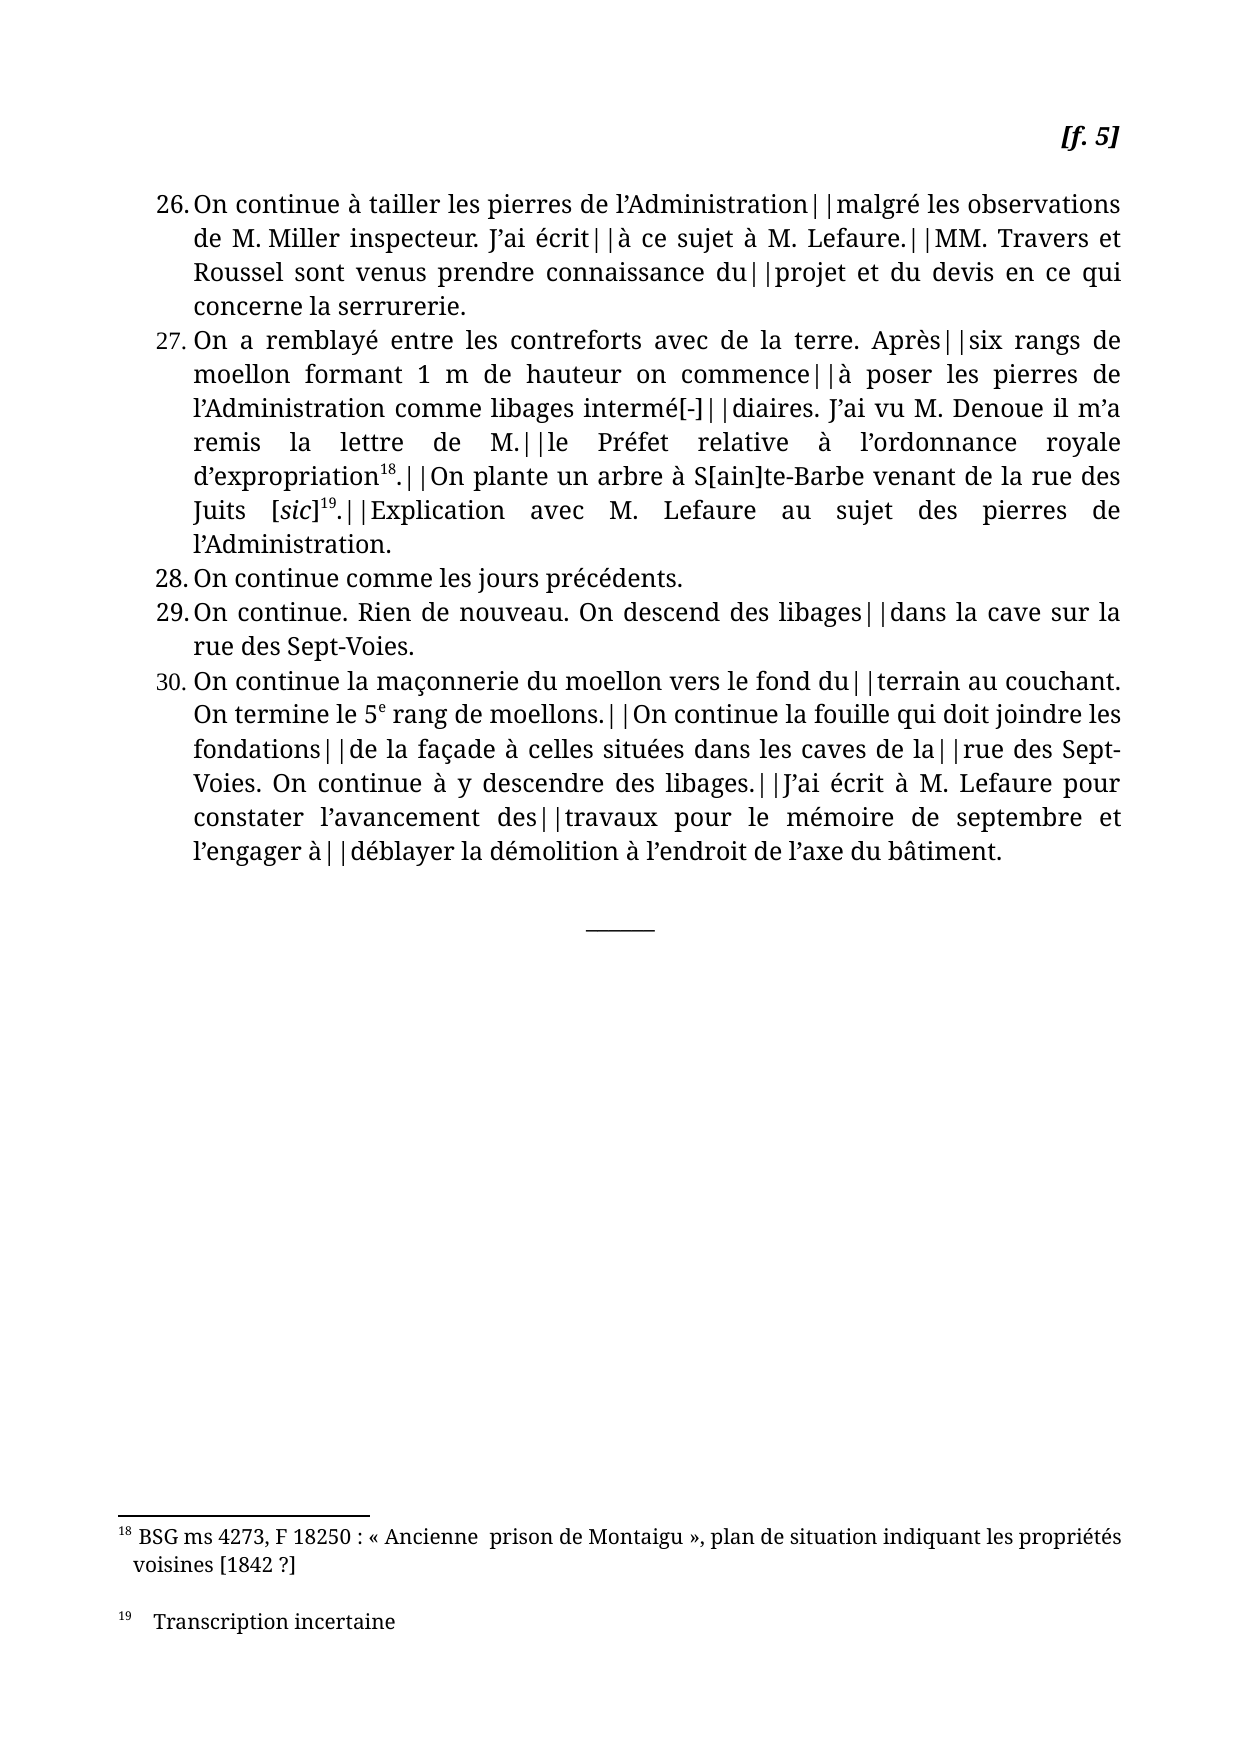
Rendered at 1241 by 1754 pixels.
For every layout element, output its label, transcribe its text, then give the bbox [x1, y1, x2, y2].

list On continue comme les jours précédents. [154, 561, 1122, 595]
list On continue la maçonnerie du moellon vers le fond du||terrain au couchant. On termine le 5e rang de moellons.||On continue la fouille qui doit joindre les fondations||de la façade à celles situées dans les caves de la||rue des Sept-Voies. On continue à y descendre des libages.||J’ai écrit à M. Lefaure pour constater l’avancement des||travaux pour le mémoire de septembre et l’engager à||déblayer la démolition à l’endroit de l’axe du bâtiment. [156, 663, 1122, 867]
list Transcription incertaine [118, 1607, 1122, 1636]
list On a remblayé entre les contreforts avec de la terre. Après||six rangs de moellon formant 1 m de hauteur on commence||à poser les pierres de l’Administration comme libages intermé[-]||diaires. J’ai vu M. Denoue il m’a remis la lettre de M.||le Préfet relative à l’ordonnance royale d’expropriation.||On plante un arbre à S[ain]te-Barbe venant de la rue des Juits [sic].||Explication avec M. Lefaure au sujet des pierres de l’Administration. [156, 322, 1122, 561]
text ______ [118, 902, 1122, 936]
list On continue à tailler les pierres de l’Administration||malgré les observations de M. Miller inspecteur. J’ai écrit||à ce sujet à M. Lefaure.||MM. Travers et Roussel sont venus prendre connaissance du||projet et du devis en ce qui concerne la serrurerie. [156, 186, 1122, 322]
list BSG ms 4273, F 18250 : « Ancienne prison de Montaigu », plan de situation indiquant les propriétés voisines [1842 ?] [118, 1522, 1122, 1579]
list On continue. Rien de nouveau. On descend des libages||dans la cave sur la rue des Sept-Voies. [156, 595, 1122, 663]
text [f. 5] [118, 118, 1122, 152]
